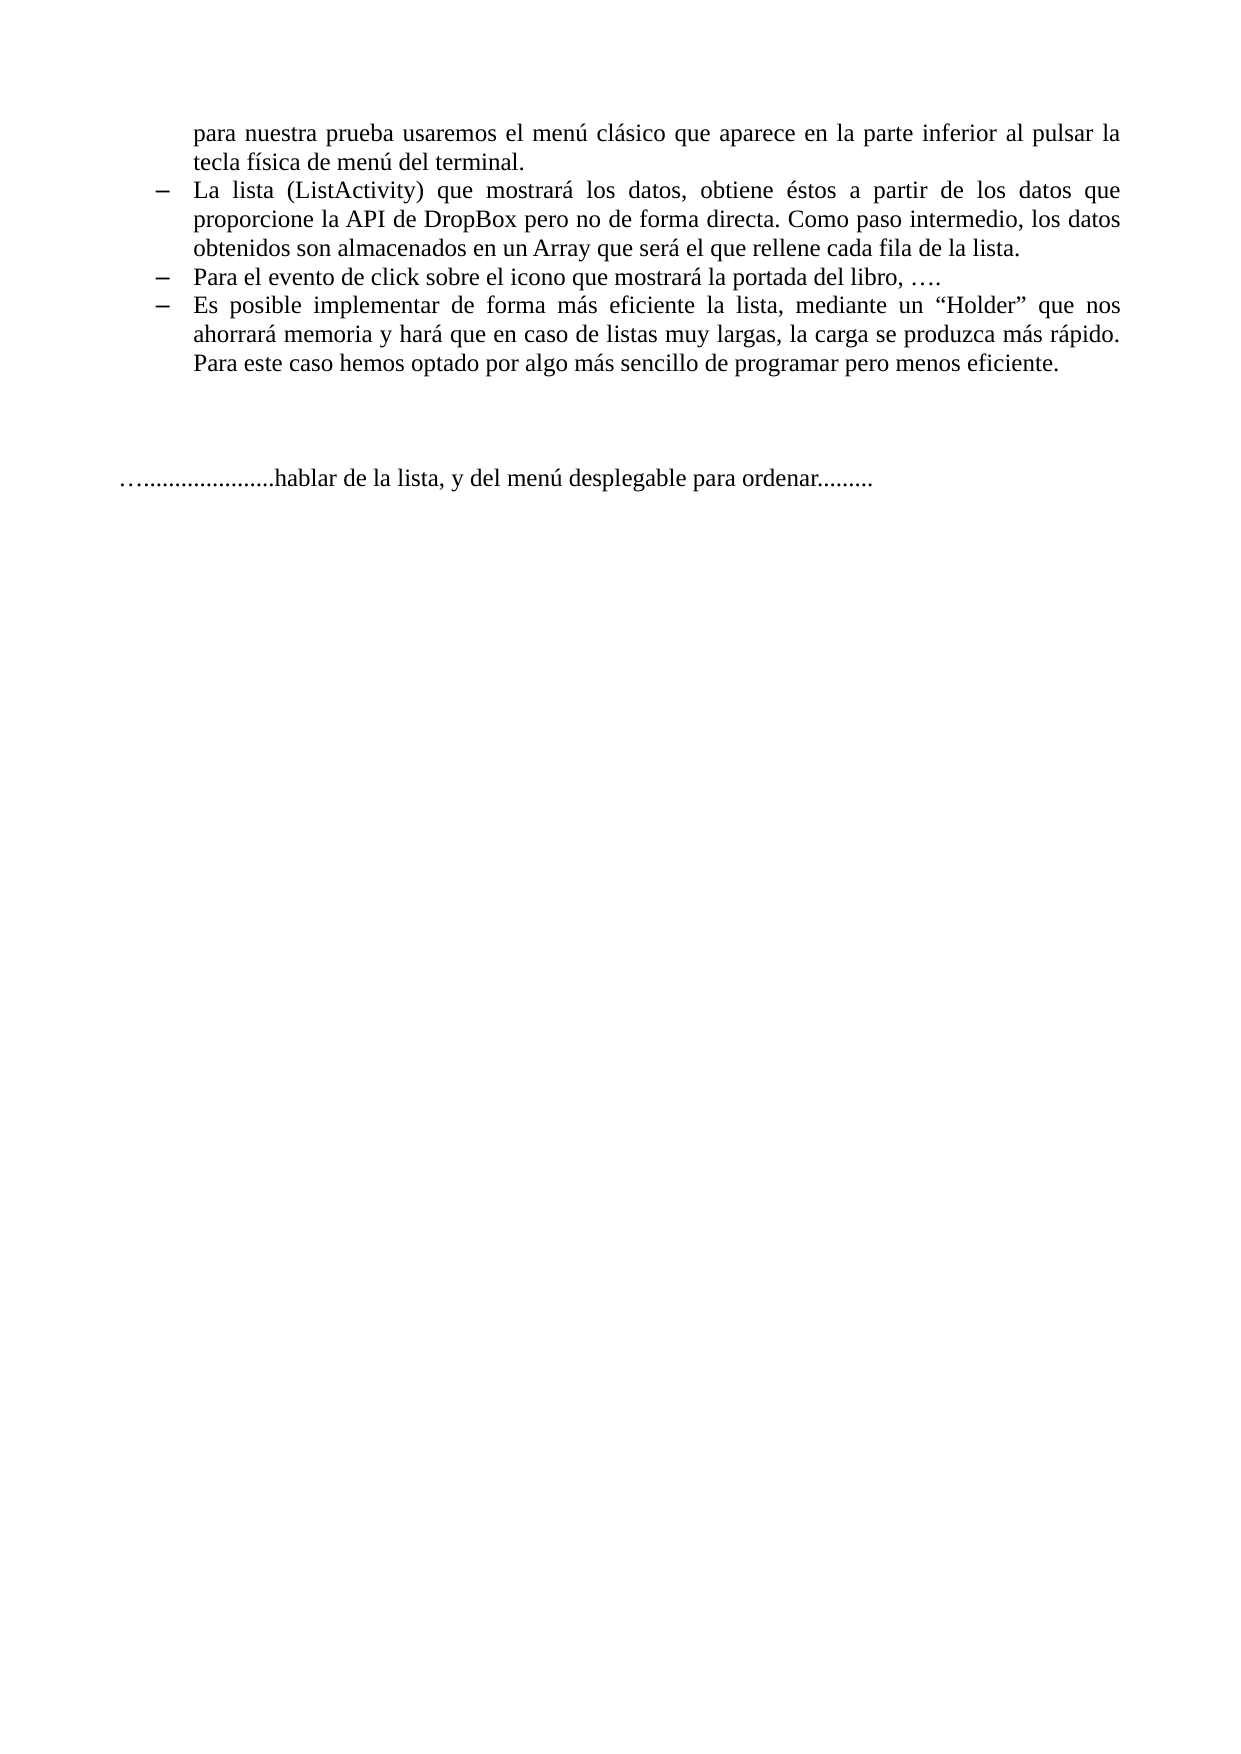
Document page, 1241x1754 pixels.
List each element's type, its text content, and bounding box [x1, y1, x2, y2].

list para nuestra prueba usaremos el menú clásico que aparece en la parte inferior al pulsar la tecla física de menú del terminal. [156, 118, 1122, 176]
text ….....................hablar de la lista, y del menú desplegable para ordenar......... [118, 463, 1122, 492]
list Para el evento de click sobre el icono que mostrará la portada del libro, …. [156, 262, 1122, 291]
list Es posible implementar de forma más eficiente la lista, mediante un “Holder” que nos ahorrará memoria y hará que en caso de listas muy largas, la carga se produzca más rápido. Para este caso hemos optado por algo más sencillo de programar pero menos eficiente. [156, 291, 1122, 377]
list La lista (ListActivity) que mostrará los datos, obtiene éstos a partir de los datos que proporcione la API de DropBox pero no de forma directa. Como paso intermedio, los datos obtenidos son almacenados en un Array que será el que rellene cada fila de la lista. [156, 176, 1122, 262]
